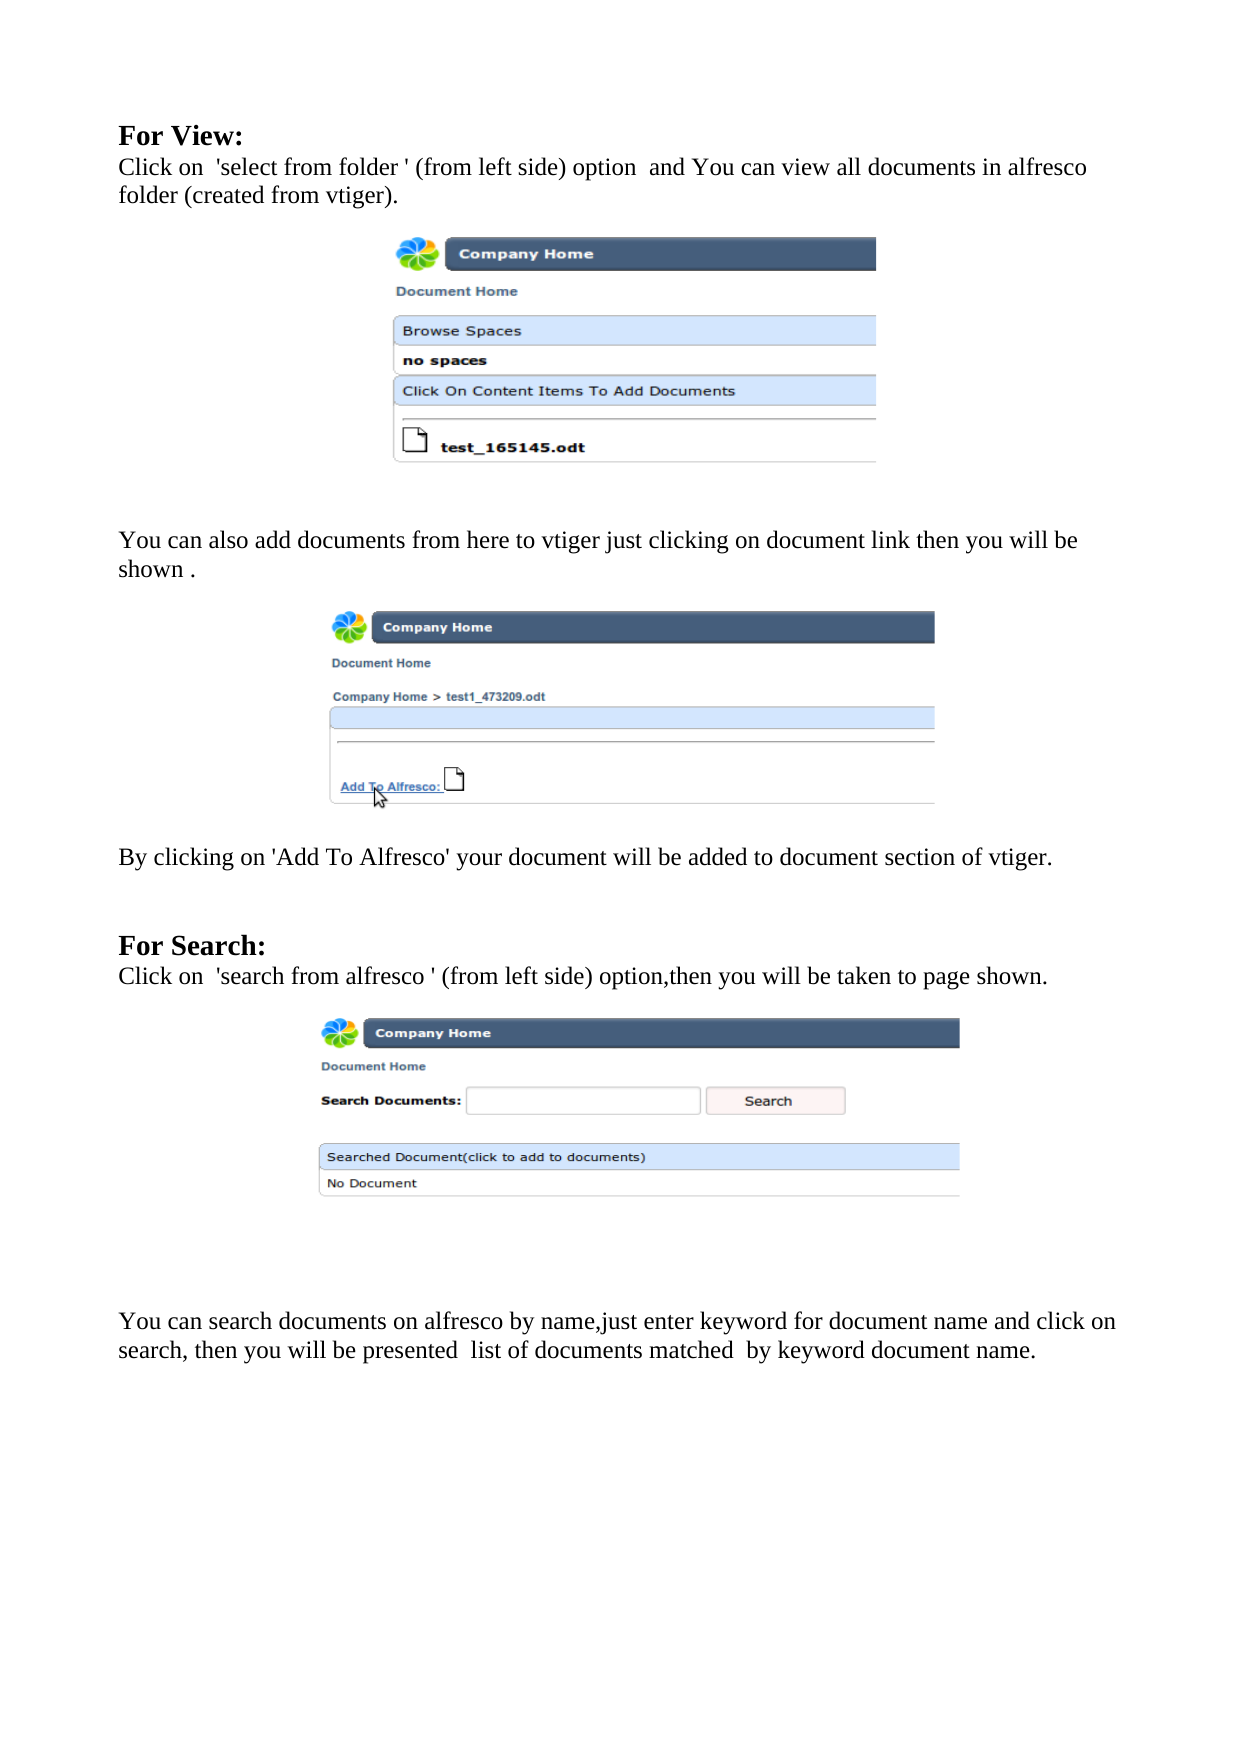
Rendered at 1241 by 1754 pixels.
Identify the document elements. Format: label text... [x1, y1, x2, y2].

text By clicking on 'Add To Alfresco' your document will be added to document section of vtiger. [118, 842, 1122, 870]
text You can search documents on alfresco by name,just enter keyword for document name and click on search, then you will be presented list of documents matched by keyword document name. [118, 1306, 1122, 1364]
text Click on 'select from folder ' (from left side) option and You can view all documents in alfresco folder (created from vtiger). [118, 152, 1122, 209]
picture [363, 237, 877, 518]
text You can also add documents from here to vtiger just clicking on document link then you will be shown . [118, 525, 1122, 583]
text Click on 'search from alfresco ' (from left side) option,then you will be taken to page shown. [118, 961, 1122, 990]
text For View: [118, 118, 1122, 152]
picture [305, 611, 935, 830]
text For Search: [118, 928, 1122, 961]
picture [280, 1018, 960, 1268]
